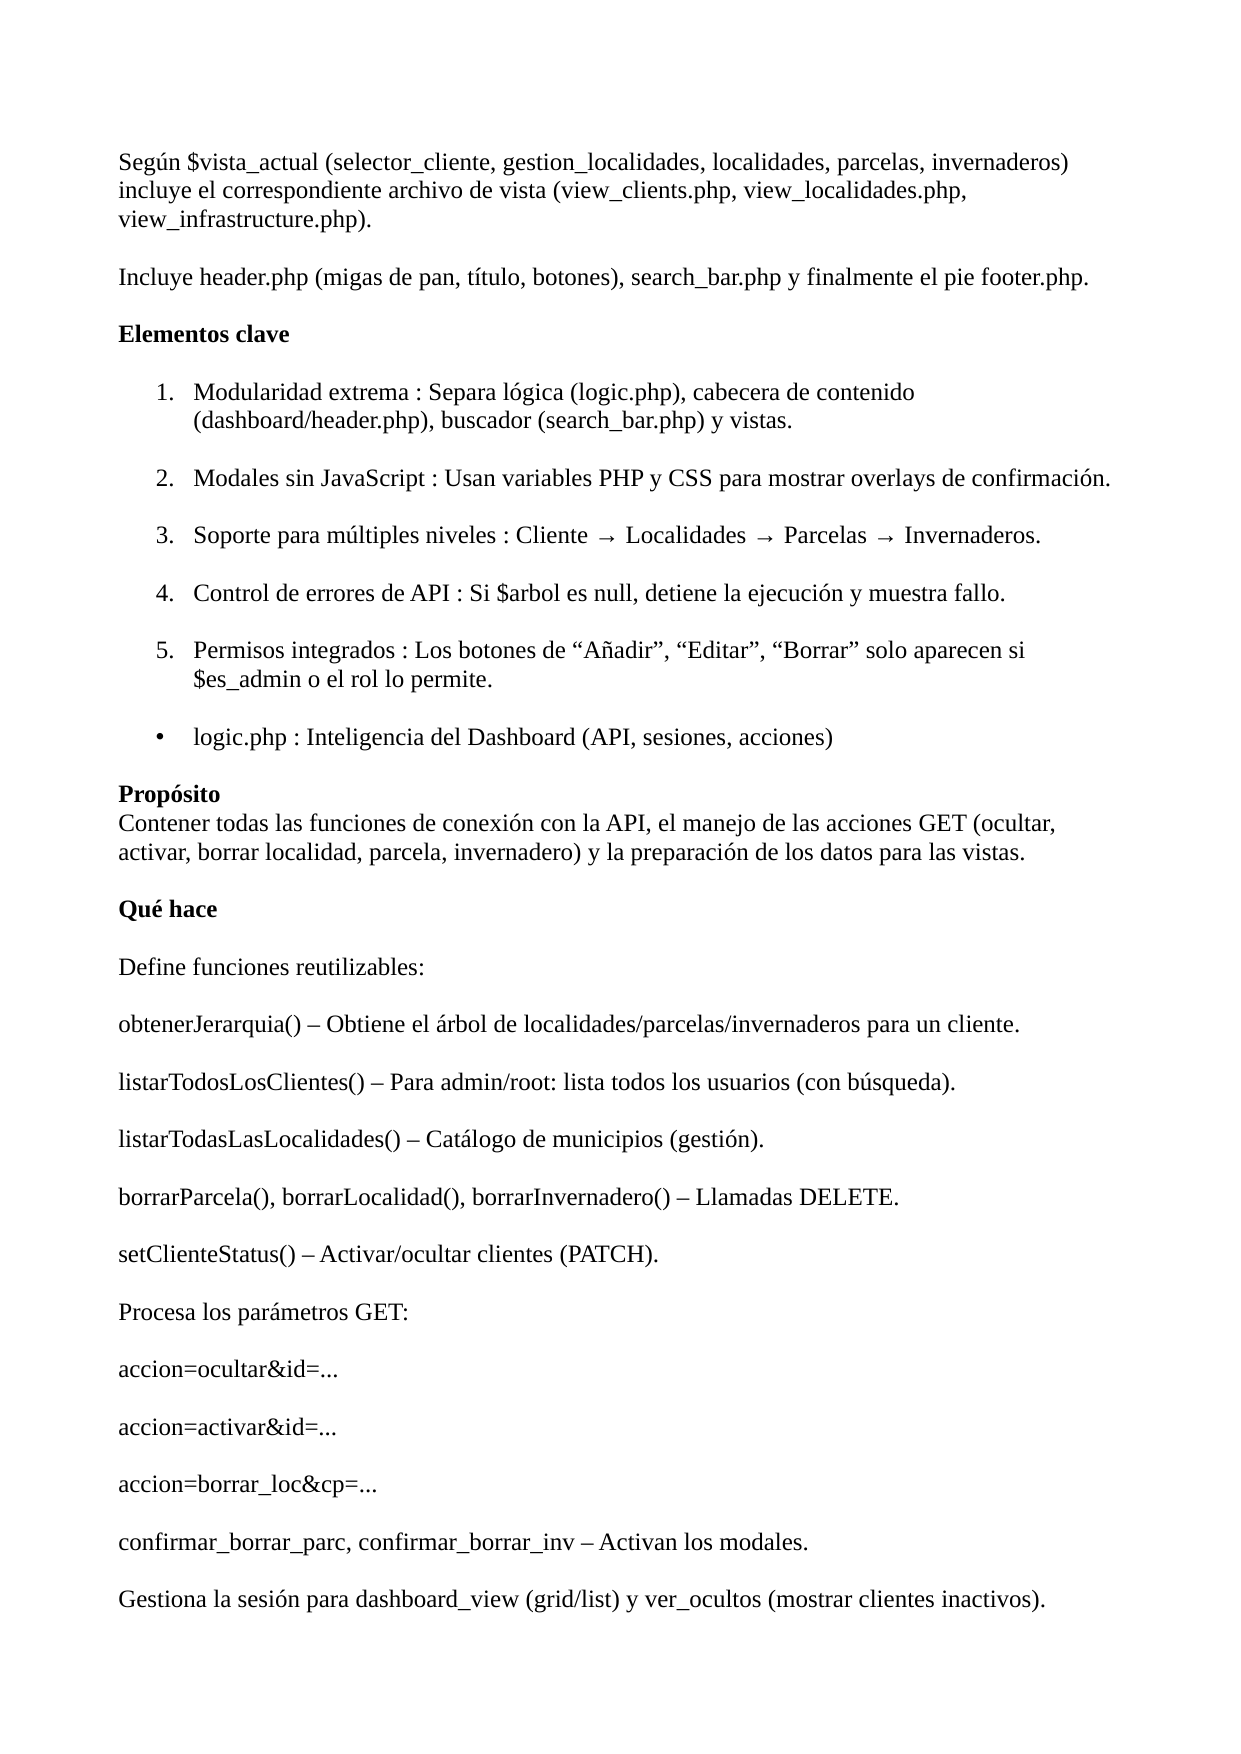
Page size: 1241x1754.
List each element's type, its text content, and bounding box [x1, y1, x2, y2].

text setClienteStatus() – Activar/ocultar clientes (PATCH). [118, 1239, 1122, 1268]
text borrarParcela(), borrarLocalidad(), borrarInvernadero() – Llamadas DELETE. [118, 1182, 1122, 1211]
list Soporte para múltiples niveles : Cliente → Localidades → Parcelas → Invernaderos. [156, 521, 1122, 549]
text accion=borrar_loc&cp=... [118, 1469, 1122, 1498]
text Elementos clave [118, 319, 1122, 348]
text Define funciones reutilizables: [118, 952, 1122, 981]
text Propósito [118, 779, 1122, 808]
list Modularidad extrema : Separa lógica (logic.php), cabecera de contenido (dashboard/header.php), buscador (search_bar.php) y vistas. [156, 377, 1122, 434]
text confirmar_borrar_parc, confirmar_borrar_inv – Activan los modales. [118, 1527, 1122, 1556]
text Contener todas las funciones de conexión con la API, el manejo de las acciones GET (ocultar, activar, borrar localidad, parcela, invernadero) y la preparación de los datos para las vistas. [118, 808, 1122, 866]
text Incluye header.php (migas de pan, título, botones), search_bar.php y finalmente el pie footer.php. [118, 262, 1122, 291]
text accion=ocultar&id=... [118, 1354, 1122, 1383]
text obtenerJerarquia() – Obtiene el árbol de localidades/parcelas/invernaderos para un cliente. [118, 1009, 1122, 1038]
text Gestiona la sesión para dashboard_view (grid/list) y ver_ocultos (mostrar clientes inactivos). [118, 1584, 1122, 1613]
list logic.php : Inteligencia del Dashboard (API, sesiones, acciones) [156, 722, 1122, 751]
list Control de errores de API : Si $arbol es null, detiene la ejecución y muestra fallo. [156, 578, 1122, 607]
text listarTodosLosClientes() – Para admin/root: lista todos los usuarios (con búsqueda). [118, 1067, 1122, 1096]
text Según $vista_actual (selector_cliente, gestion_localidades, localidades, parcelas, invernaderos) incluye el correspondiente archivo de vista (view_clients.php, view_localidades.php, view_infrastructure.php). [118, 147, 1122, 233]
text Procesa los parámetros GET: [118, 1297, 1122, 1326]
text accion=activar&id=... [118, 1412, 1122, 1441]
list Modales sin JavaScript : Usan variables PHP y CSS para mostrar overlays de confirmación. [156, 463, 1122, 492]
text listarTodasLasLocalidades() – Catálogo de municipios (gestión). [118, 1124, 1122, 1153]
list Permisos integrados : Los botones de “Añadir”, “Editar”, “Borrar” solo aparecen si $es_admin o el rol lo permite. [156, 636, 1122, 693]
text Qué hace [118, 894, 1122, 923]
